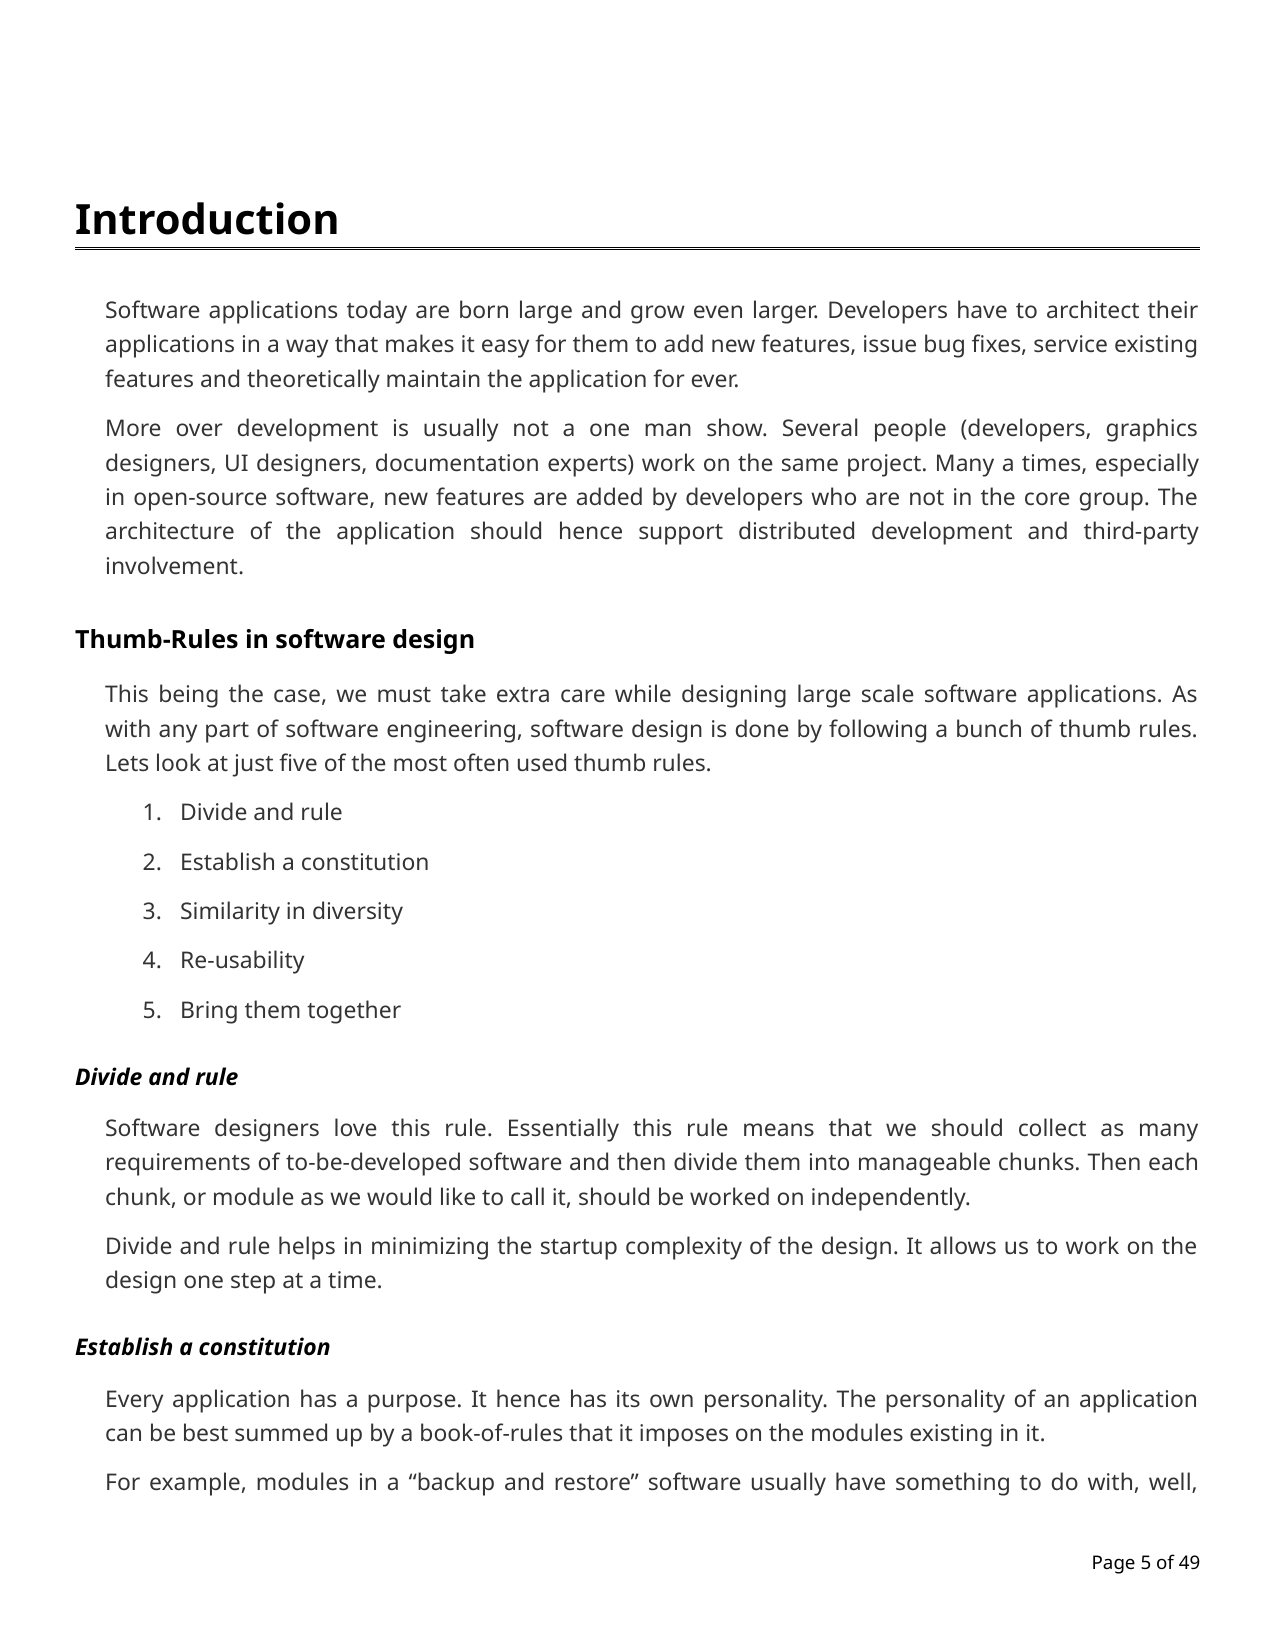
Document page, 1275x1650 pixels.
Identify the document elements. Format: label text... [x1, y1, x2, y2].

text Software designers love this rule. Essentially this rule means that we should collect as many requirements of to-be-developed software and then divide them into manageable chunks. Then each chunk, or module as we would like to call it, should be worked on independently. [105, 1112, 1200, 1212]
text More over development is usually not a one man show. Several people (developers, graphics designers, UI designers, documentation experts) work on the same project. Many a times, especially in open-source software, new features are added by developers who are not in the core group. The architecture of the application should hence support distributed development and third-party involvement. [105, 412, 1200, 581]
list Re-usability [142, 944, 1200, 976]
text Every application has a purpose. It hence has its own personality. The personality of an application can be best summed up by a book-of-rules that it imposes on the modules existing in it. [105, 1382, 1200, 1448]
text For example, modules in a “backup and restore” software usually have something to do with, well, [105, 1466, 1200, 1497]
subtitle Thumb-Rules in software design [75, 622, 1200, 656]
list Divide and rule [142, 796, 1200, 827]
list Bring them together [142, 994, 1200, 1025]
text Software applications today are born large and grow even larger. Developers have to architect their applications in a way that makes it easy for them to add new features, issue bug fixes, service existing features and theoretically maintain the application for ever. [105, 294, 1200, 394]
text This being the case, we must take extra care while designing large scale software applications. As with any part of software engineering, software design is done by following a bunch of thumb rules. Lets look at just five of the most often used thumb rules. [105, 678, 1200, 778]
text Divide and rule helps in minimizing the startup complexity of the design. It allows us to work on the design one step at a time. [105, 1230, 1200, 1296]
subtitle Divide and rule [75, 1061, 1200, 1092]
subtitle Establish a constitution [75, 1331, 1200, 1362]
subtitle Introduction [75, 190, 1200, 247]
list Establish a constitution [142, 846, 1200, 877]
list Similarity in diversity [142, 895, 1200, 926]
